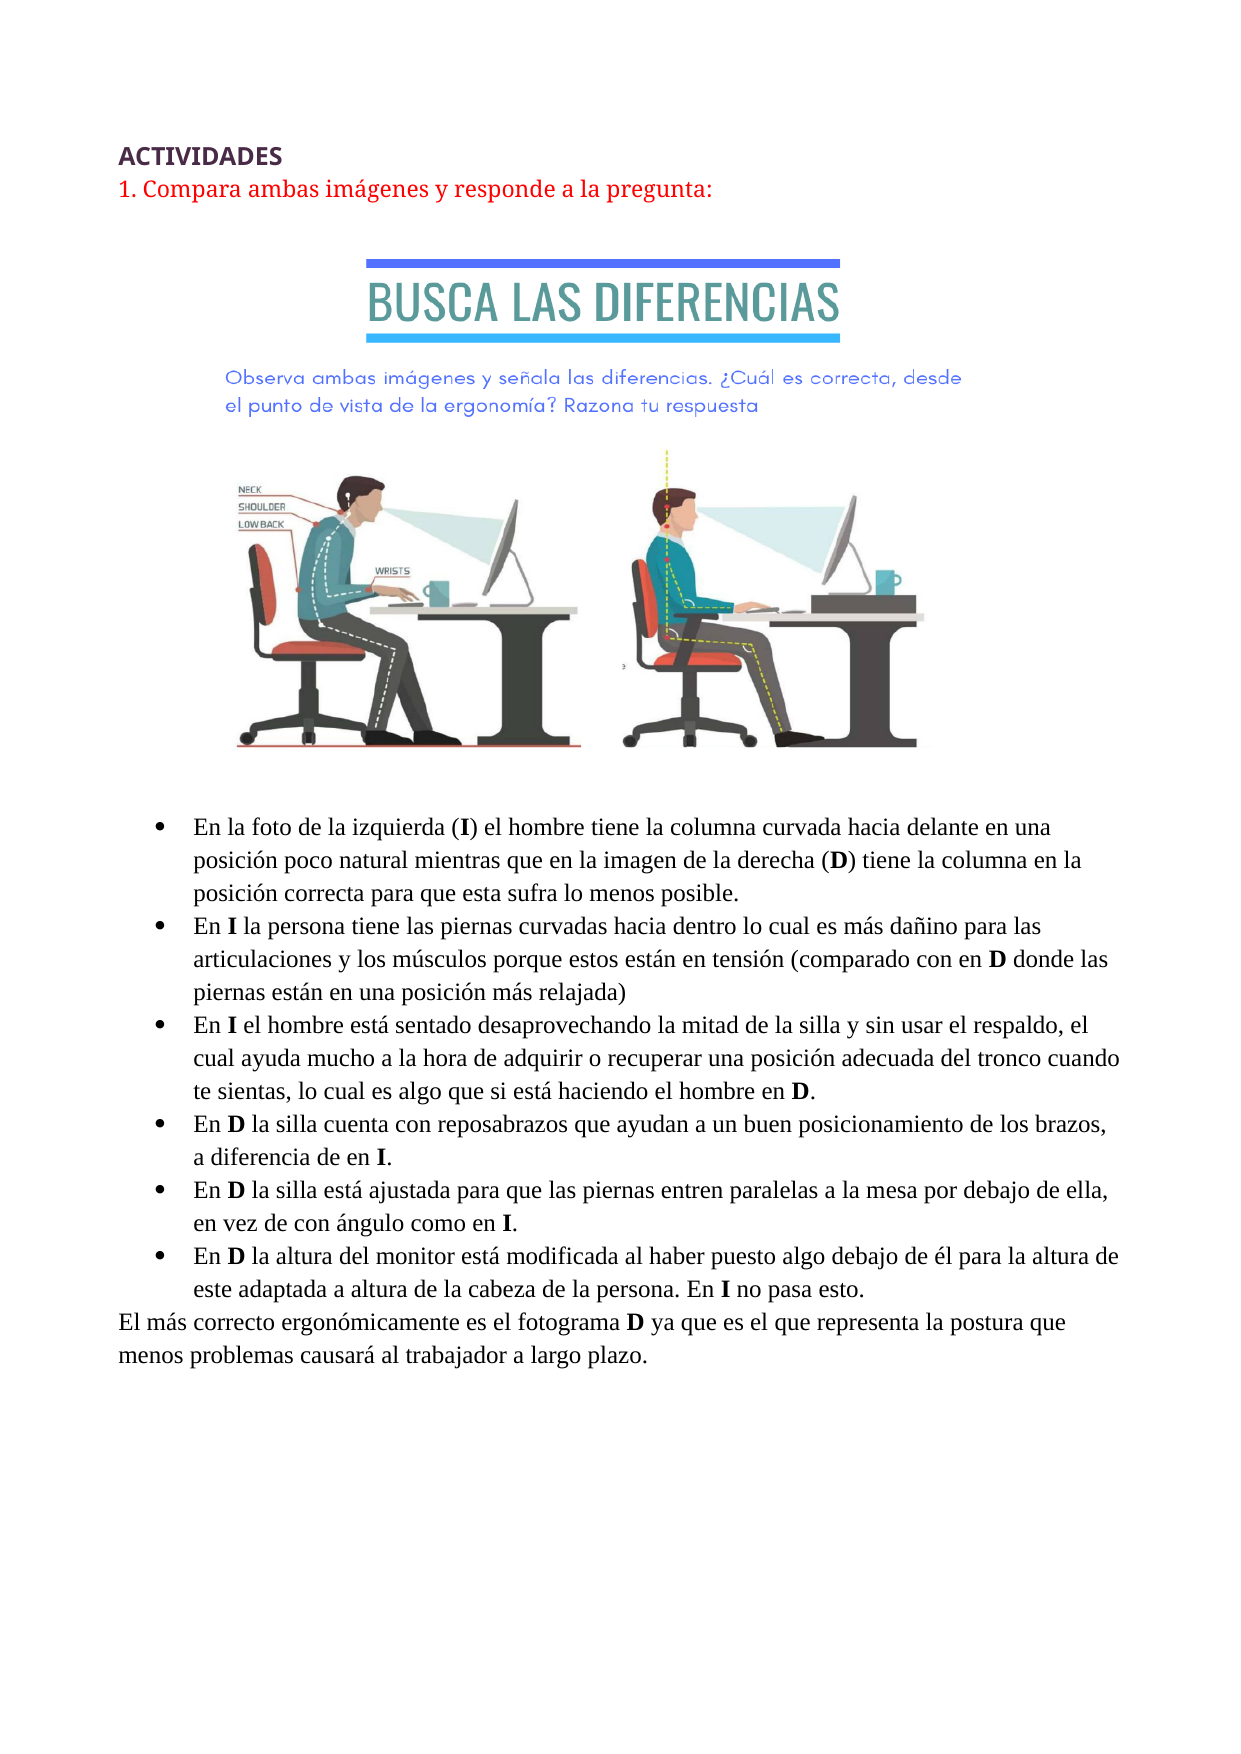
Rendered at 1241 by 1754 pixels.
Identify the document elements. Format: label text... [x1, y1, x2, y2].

list En D la silla cuenta con reposabrazos que ayudan a un buen posicionamiento de los brazos, a diferencia de en I. [156, 1109, 1122, 1171]
text El más correcto ergonómicamente es el fotograma D ya que es el que representa la postura que menos problemas causará al trabajador a largo plazo. [118, 1307, 1122, 1369]
list En D la altura del monitor está modificada al haber puesto algo debajo de él para la altura de este adaptada a altura de la cabeza de la persona. En I no pasa esto. [156, 1241, 1122, 1303]
list En la foto de la izquierda (I) el hombre tiene la columna curvada hacia delante en una posición poco natural mientras que en la imagen de la derecha (D) tiene la columna en la posición correcta para que esta sufra lo menos posible. [156, 812, 1122, 907]
subtitle ACTIVIDADES [118, 139, 1122, 173]
text 1. Compara ambas imágenes y responde a la pregunta: [118, 173, 1122, 204]
list En I el hombre está sentado desaprovechando la mitad de la silla y sin usar el respaldo, el cual ayuda mucho a la hora de adquirir o recuperar una posición adecuada del tronco cuando te sientas, lo cual es algo que si está haciendo el hombre en D. [156, 1010, 1122, 1105]
list En D la silla está ajustada para que las piernas entren paralelas a la mesa por debajo de ella, en vez de con ángulo como en I. [156, 1175, 1122, 1237]
list En I la persona tiene las piernas curvadas hacia dentro lo cual es más dañino para las articulaciones y los músculos porque estos están en tensión (comparado con en D donde las piernas están en una posición más relajada) [156, 911, 1122, 1006]
